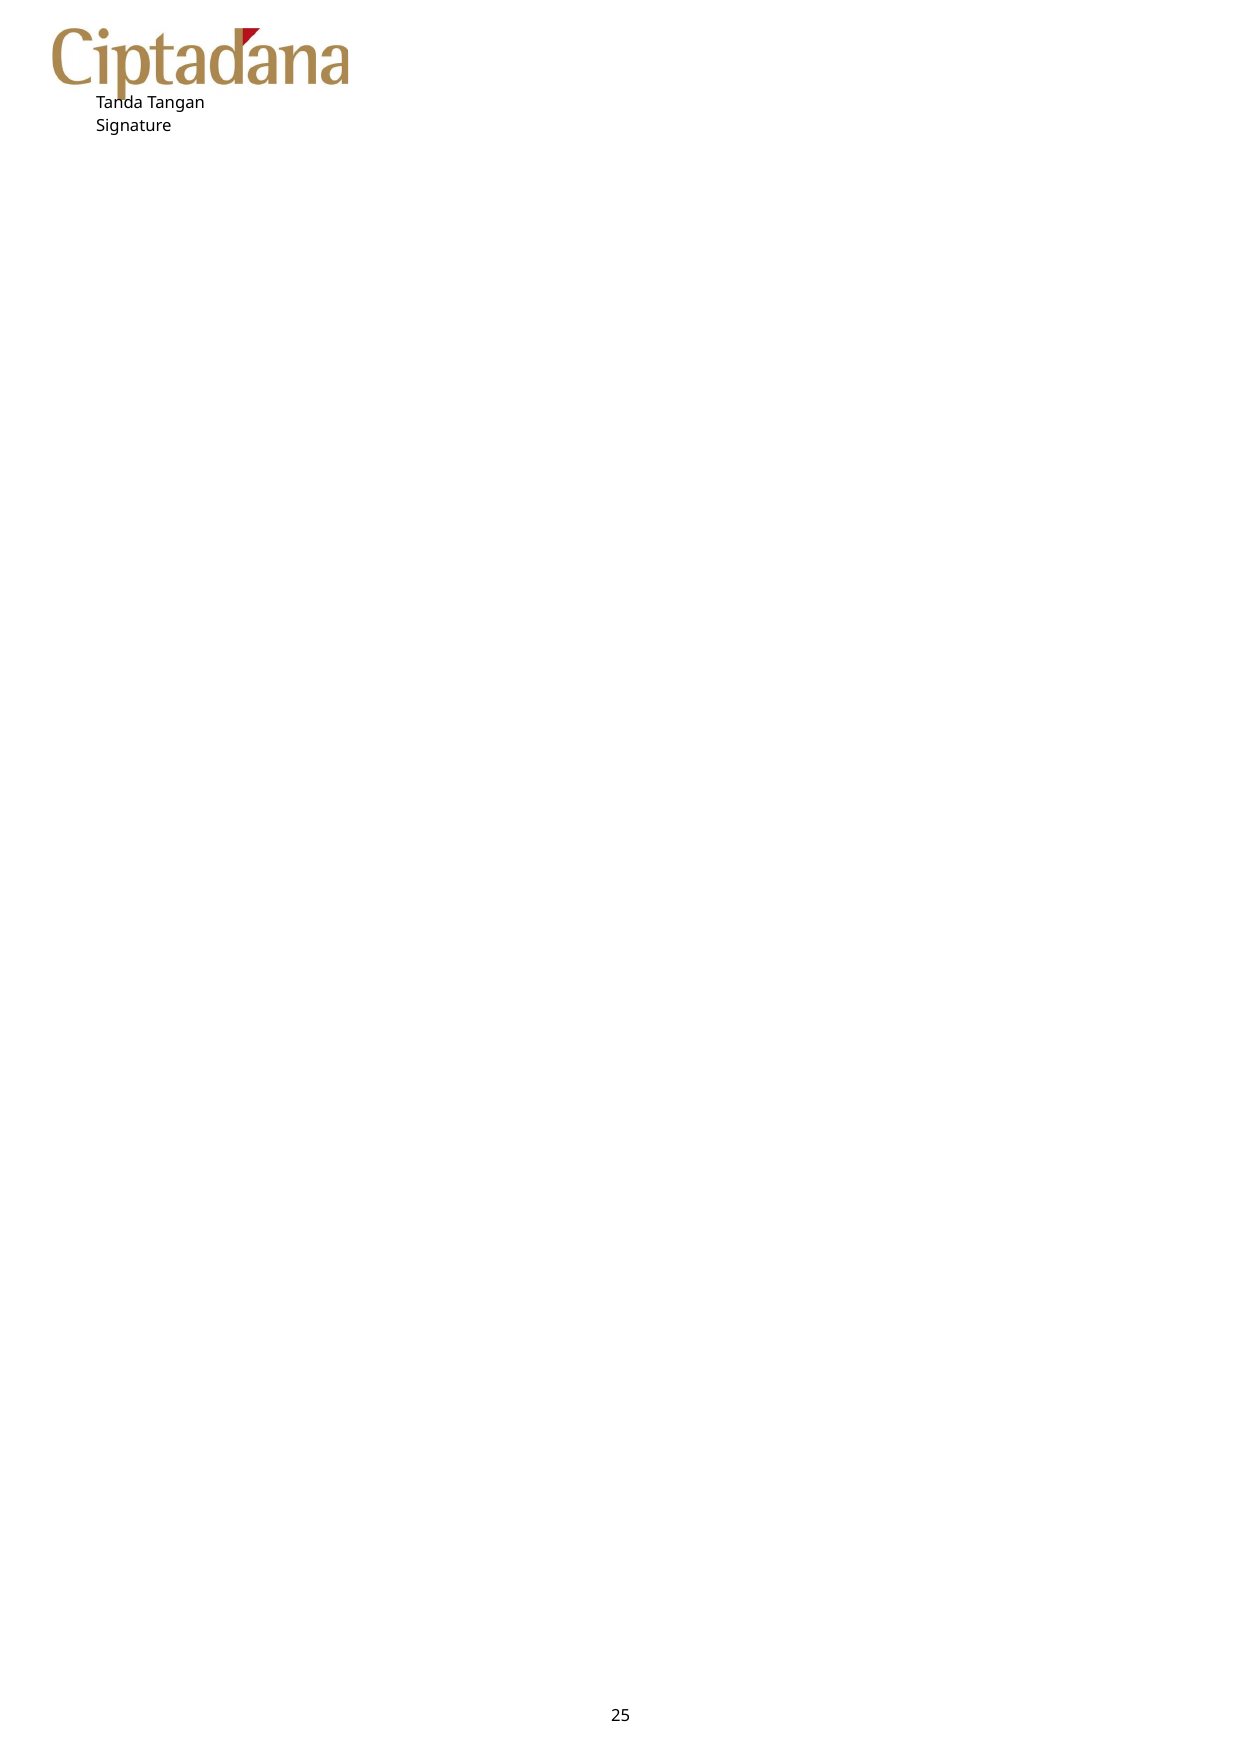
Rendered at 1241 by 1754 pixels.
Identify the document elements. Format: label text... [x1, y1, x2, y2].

table_cell Tanda Tangan Signature [90, 85, 549, 142]
table_cell [653, 85, 1151, 142]
table_cell [550, 85, 614, 142]
picture [52, 28, 349, 100]
table_cell [615, 85, 653, 142]
